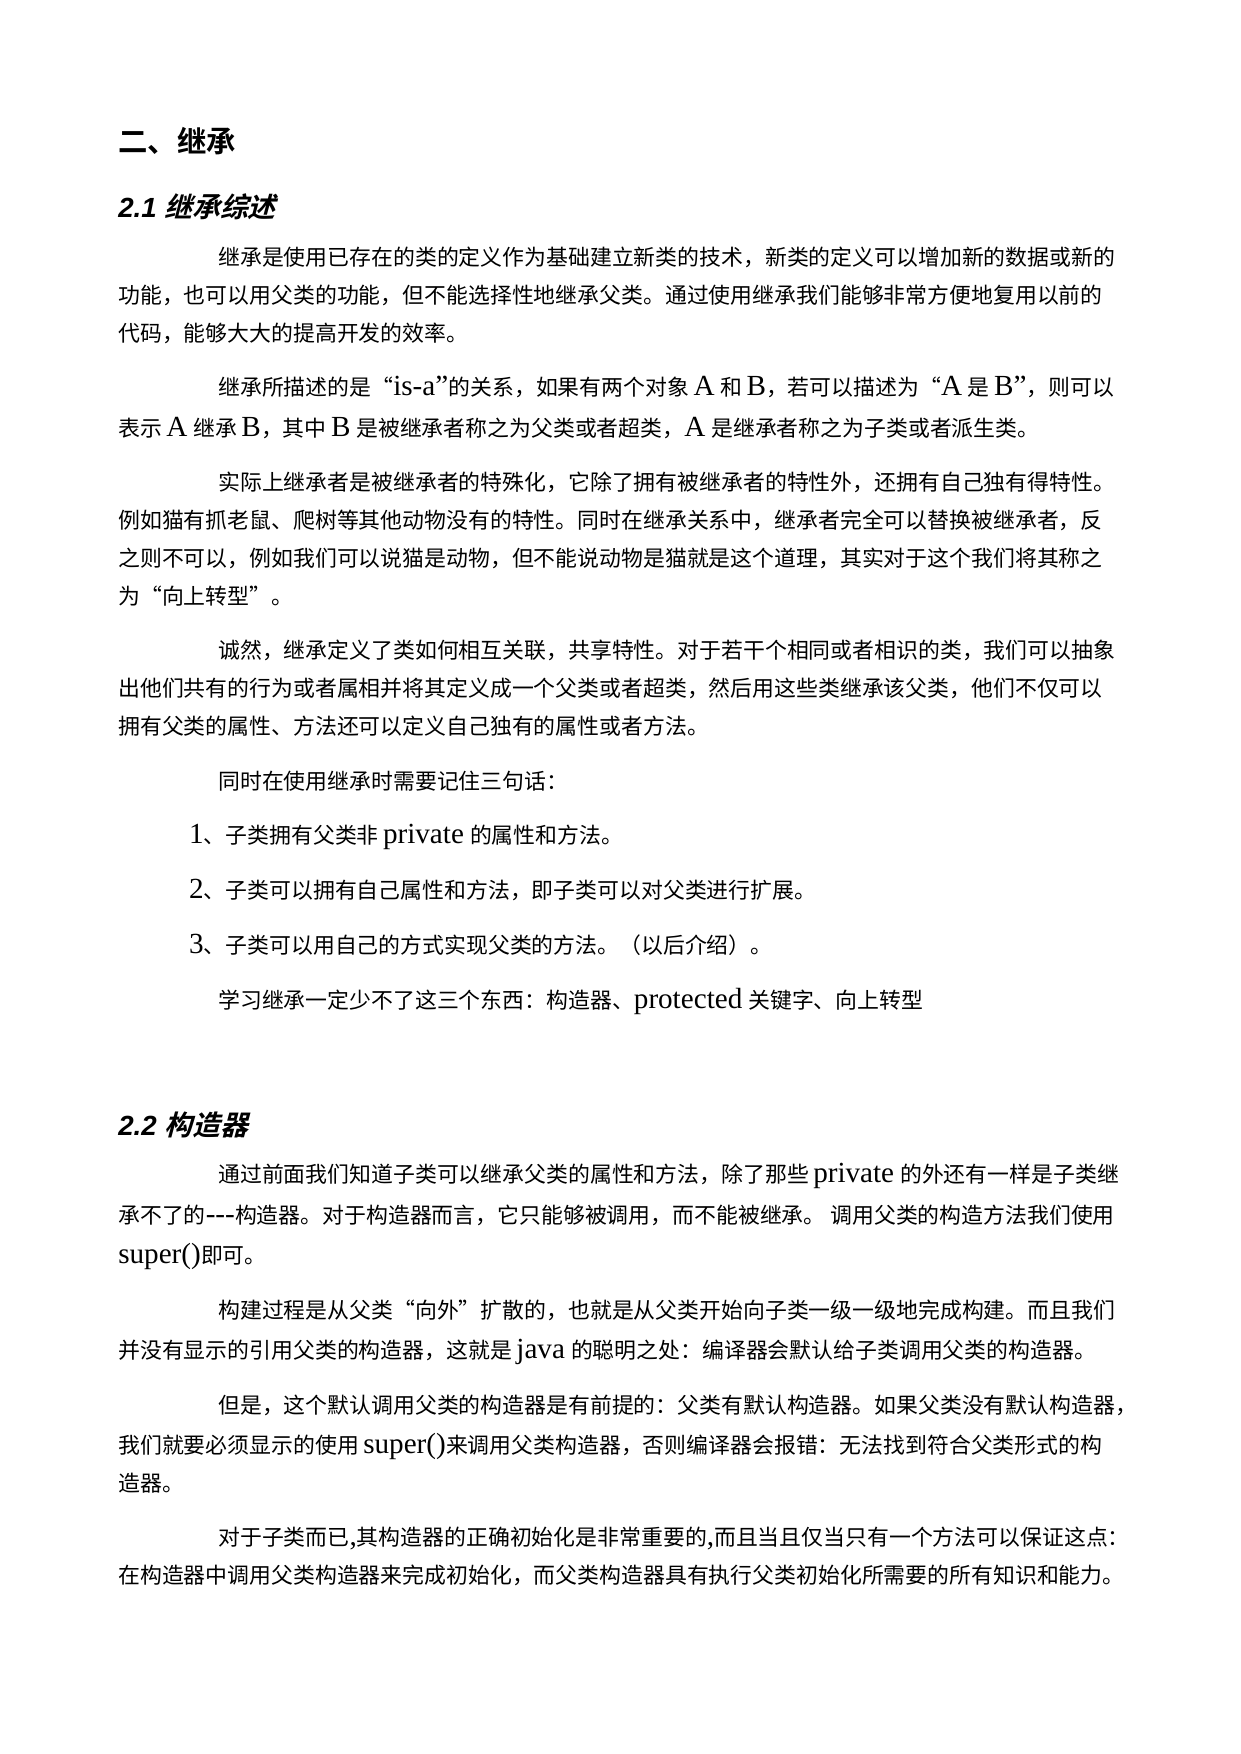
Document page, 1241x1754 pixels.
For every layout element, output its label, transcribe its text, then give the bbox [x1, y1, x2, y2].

subtitle 2.1 继承综述 [118, 186, 1122, 226]
text 同时在使用继承时需要记住三句话： [118, 762, 1122, 795]
text 继承所描述的是“is-a”的关系，如果有两个对象A和B，若可以描述为“A是B”，则可以表示A继承B，其中B是被继承者称之为父类或者超类，A是继承者称之为子类或者派生类。 [118, 368, 1122, 442]
text 构建过程是从父类“向外”扩散的，也就是从父类开始向子类一级一级地完成构建。而且我们并没有显示的引用父类的构造器，这就是java的聪明之处：编译器会默认给子类调用父类的构造器。 [118, 1291, 1122, 1364]
text 2、子类可以拥有自己属性和方法，即子类可以对父类进行扩展。 [118, 871, 1122, 905]
text 通过前面我们知道子类可以继承父类的属性和方法，除了那些private的外还有一样是子类继承不了的---构造器。对于构造器而言，它只能够被调用，而不能被继承。 调用父类的构造方法我们使用super()即可。 [118, 1156, 1122, 1269]
text 但是，这个默认调用父类的构造器是有前提的：父类有默认构造器。如果父类没有默认构造器，我们就要必须显示的使用super()来调用父类构造器，否则编译器会报错：无法找到符合父类形式的构造器。 [118, 1386, 1122, 1497]
text 实际上继承者是被继承者的特殊化，它除了拥有被继承者的特性外，还拥有自己独有得特性。例如猫有抓老鼠、爬树等其他动物没有的特性。同时在继承关系中，继承者完全可以替换被继承者，反之则不可以，例如我们可以说猫是动物，但不能说动物是猫就是这个道理，其实对于这个我们将其称之为“向上转型”。 [118, 463, 1122, 611]
text 对于子类而已,其构造器的正确初始化是非常重要的,而且当且仅当只有一个方法可以保证这点：在构造器中调用父类构造器来完成初始化，而父类构造器具有执行父类初始化所需要的所有知识和能力。 [118, 1518, 1122, 1590]
text 3、子类可以用自己的方式实现父类的方法。（以后介绍）。 [118, 926, 1122, 960]
subtitle 2.2 构造器 [118, 1103, 1122, 1143]
text 诚然，继承定义了类如何相互关联，共享特性。对于若干个相同或者相识的类，我们可以抽象出他们共有的行为或者属相并将其定义成一个父类或者超类，然后用这些类继承该父类，他们不仅可以拥有父类的属性、方法还可以定义自己独有的属性或者方法。 [118, 632, 1122, 741]
text 继承是使用已存在的类的定义作为基础建立新类的技术，新类的定义可以增加新的数据或新的功能，也可以用父类的功能，但不能选择性地继承父类。通过使用继承我们能够非常方便地复用以前的代码，能够大大的提高开发的效率。 [118, 238, 1122, 348]
text 1、子类拥有父类非private的属性和方法。 [118, 817, 1122, 850]
subtitle 二、继承 [118, 118, 1122, 161]
text 学习继承一定少不了这三个东西：构造器、protected关键字、向上转型 [118, 981, 1122, 1014]
